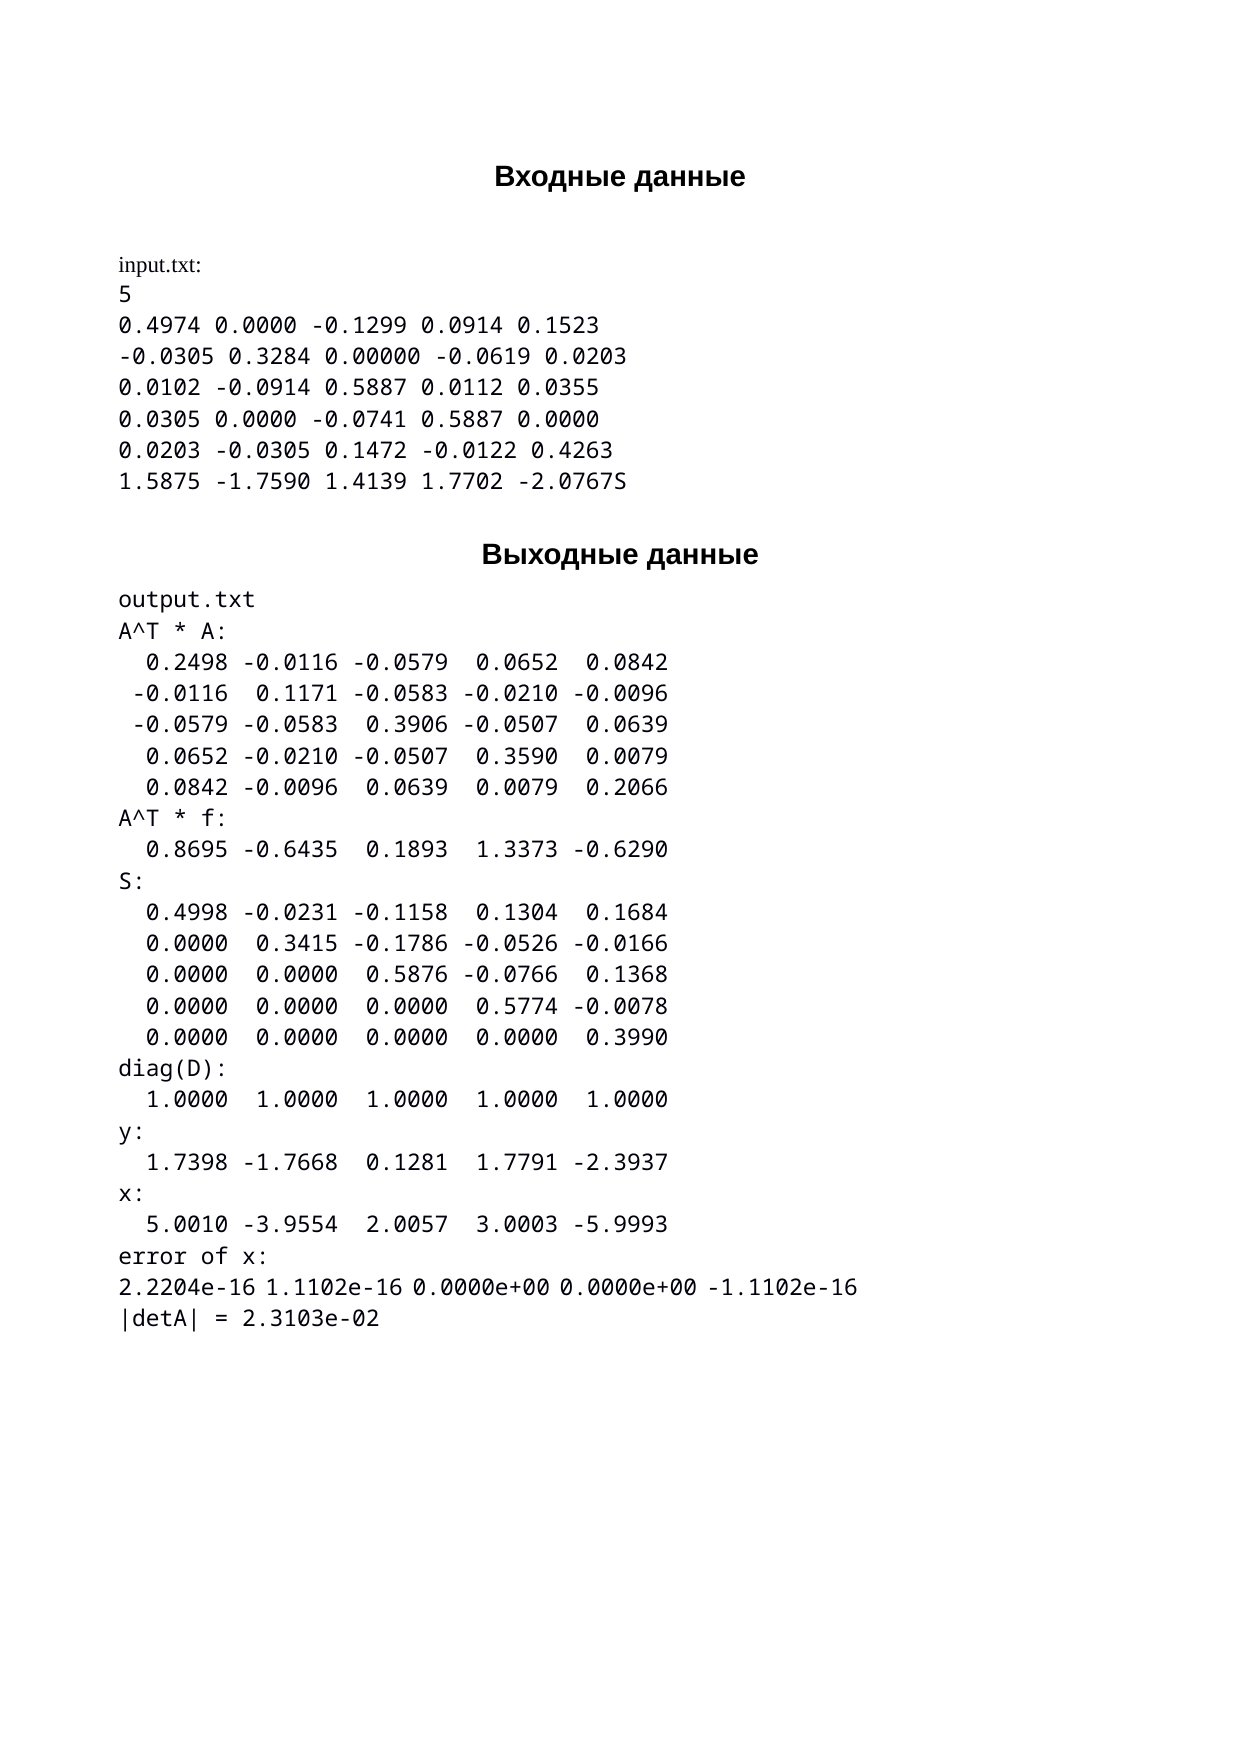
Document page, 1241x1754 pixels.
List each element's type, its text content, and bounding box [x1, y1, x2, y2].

text -0.0116 0.1171 -0.0583 -0.0210 -0.0096 [118, 677, 1122, 708]
text A^T * A: [118, 615, 1122, 646]
text A^T * f: [118, 802, 1122, 833]
text input.txt: [118, 251, 1122, 277]
text 5 [118, 277, 1122, 309]
text |detA| = 2.3103e-02 [118, 1302, 1122, 1333]
text 0.0102 -0.0914 0.5887 0.0112 0.0355 [118, 371, 1122, 402]
text 0.0000 0.0000 0.0000 0.5774 -0.0078 [118, 990, 1122, 1021]
text 0.0000 0.0000 0.0000 0.0000 0.3990 [118, 1021, 1122, 1052]
subtitle Выходные данные [118, 537, 1122, 571]
text 0.0305 0.0000 -0.0741 0.5887 0.0000 [118, 402, 1122, 434]
text -0.0305 0.3284 0.00000 -0.0619 0.0203 [118, 340, 1122, 371]
text 1.5875 -1.7590 1.4139 1.7702 -2.0767S [118, 465, 1122, 496]
subtitle Входные данные [118, 159, 1122, 193]
text -0.0579 -0.0583 0.3906 -0.0507 0.0639 [118, 708, 1122, 740]
text 0.4998 -0.0231 -0.1158 0.1304 0.1684 [118, 896, 1122, 927]
text S: [118, 865, 1122, 896]
text 0.2498 -0.0116 -0.0579 0.0652 0.0842 [118, 646, 1122, 677]
text error of x: [118, 1240, 1122, 1271]
text y: [118, 1115, 1122, 1146]
text 0.0000 0.3415 -0.1786 -0.0526 -0.0166 [118, 927, 1122, 958]
text 1.7398 -1.7668 0.1281 1.7791 -2.3937 [118, 1146, 1122, 1177]
text 2.2204e-16 1.1102e-16 0.0000e+00 0.0000e+00 -1.1102e-16 [118, 1271, 1122, 1302]
text output.txt [118, 583, 1122, 615]
text diag(D): [118, 1052, 1122, 1083]
text 1.0000 1.0000 1.0000 1.0000 1.0000 [118, 1083, 1122, 1115]
text 0.0000 0.0000 0.5876 -0.0766 0.1368 [118, 958, 1122, 990]
text 0.4974 0.0000 -0.1299 0.0914 0.1523 [118, 309, 1122, 340]
text 5.0010 -3.9554 2.0057 3.0003 -5.9993 [118, 1208, 1122, 1240]
text 0.0842 -0.0096 0.0639 0.0079 0.2066 [118, 771, 1122, 802]
text x: [118, 1177, 1122, 1208]
text 0.8695 -0.6435 0.1893 1.3373 -0.6290 [118, 833, 1122, 865]
text 0.0652 -0.0210 -0.0507 0.3590 0.0079 [118, 740, 1122, 771]
text 0.0203 -0.0305 0.1472 -0.0122 0.4263 [118, 434, 1122, 465]
